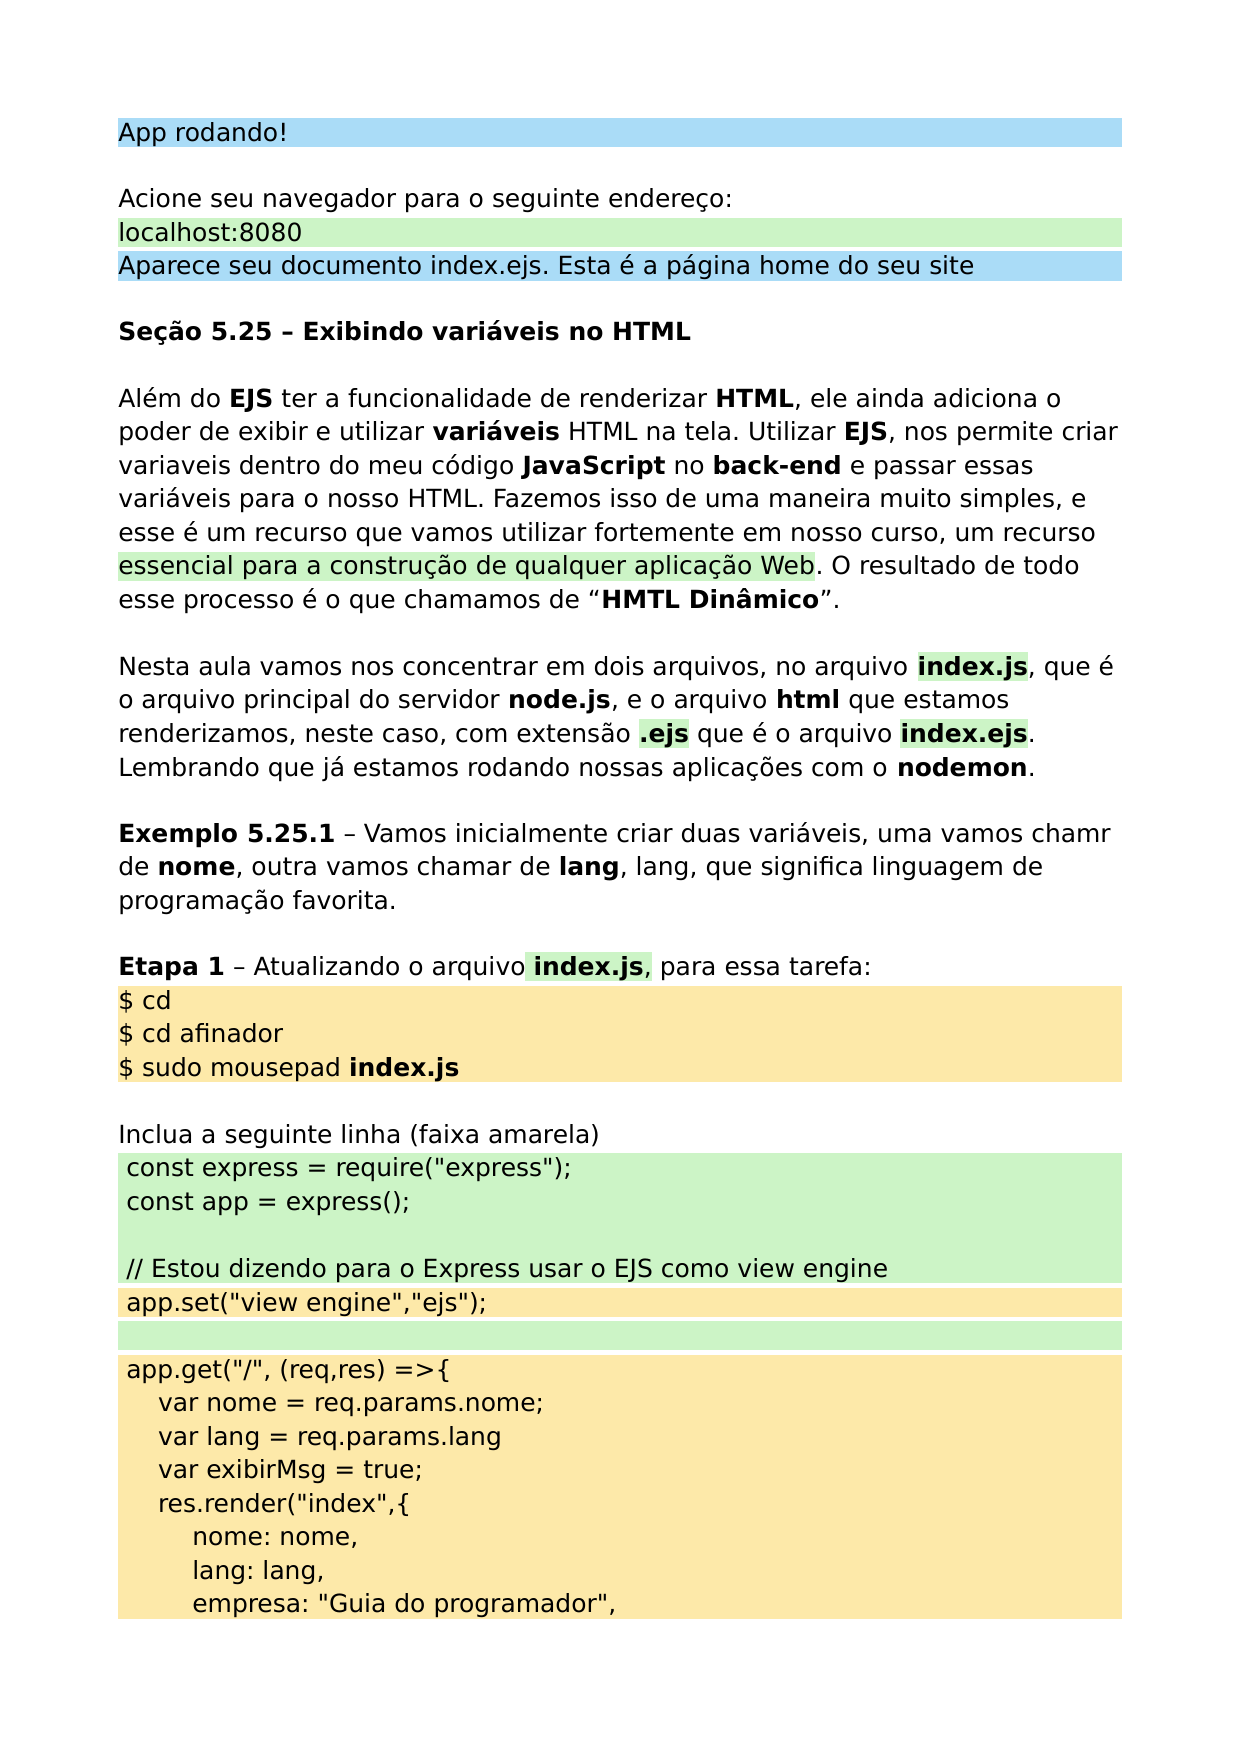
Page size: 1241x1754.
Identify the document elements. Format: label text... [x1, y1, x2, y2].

text nome: nome, [118, 1522, 1122, 1552]
text Exemplo 5.25.1 – Vamos inicialmente criar duas variáveis, uma vamos chamr de nome, outra vamos chamar de lang, lang, que significa linguagem de programação favorita. [118, 819, 1122, 915]
text Acione seu navegador para o seguinte endereço: [118, 184, 1122, 213]
text App rodando! [118, 118, 1122, 147]
text Seção 5.25 – Exibindo variáveis no HTML [118, 318, 1122, 347]
text $ cd afinador [118, 1019, 1122, 1048]
text Nesta aula vamos nos concentrar em dois arquivos, no arquivo index.js, que é o arquivo principal do servidor node.js, e o arquivo html que estamos renderizamos, neste caso, com extensão .ejs que é o arquivo index.ejs. Lembrando que já estamos rodando nossas aplicações com o nodemon. [118, 652, 1122, 782]
text var nome = req.params.nome; [118, 1388, 1122, 1417]
text $ cd [118, 986, 1122, 1015]
text Além do EJS ter a funcionalidade de renderizar HTML, ele ainda adiciona o poder de exibir e utilizar variáveis HTML na tela. Utilizar EJS, nos permite criar variaveis dentro do meu código JavaScript no back-end e passar essas variáveis para o nosso HTML. Fazemos isso de uma maneira muito simples, e esse é um recurso que vamos utilizar fortemente em nosso curso, um recurso essencial para a construção de qualquer aplicação Web. O resultado de todo esse processo é o que chamamos de “HMTL Dinâmico”. [118, 384, 1122, 614]
text var lang = req.params.lang [118, 1422, 1122, 1451]
text app.get("/", (req,res) =>{ [118, 1355, 1122, 1384]
text Etapa 1 – Atualizando o arquivo index.js, para essa tarefa: [118, 952, 1122, 981]
text localhost:8080 [118, 218, 1122, 247]
text Inclua a seguinte linha (faixa amarela) [118, 1120, 1122, 1149]
text res.render("index",{ [118, 1489, 1122, 1518]
text var exibirMsg = true; [118, 1455, 1122, 1484]
text const express = require("express"); [118, 1153, 1122, 1183]
text empresa: "Guia do programador", [118, 1589, 1122, 1619]
text lang: lang, [118, 1556, 1122, 1585]
text // Estou dizendo para o Express usar o EJS como view engine [118, 1254, 1122, 1283]
text app.set("view engine","ejs"); [118, 1288, 1122, 1317]
text $ sudo mousepad index.js [118, 1053, 1122, 1082]
text Aparece seu documento index.ejs. Esta é a página home do seu site [118, 251, 1122, 281]
text const app = express(); [118, 1187, 1122, 1216]
